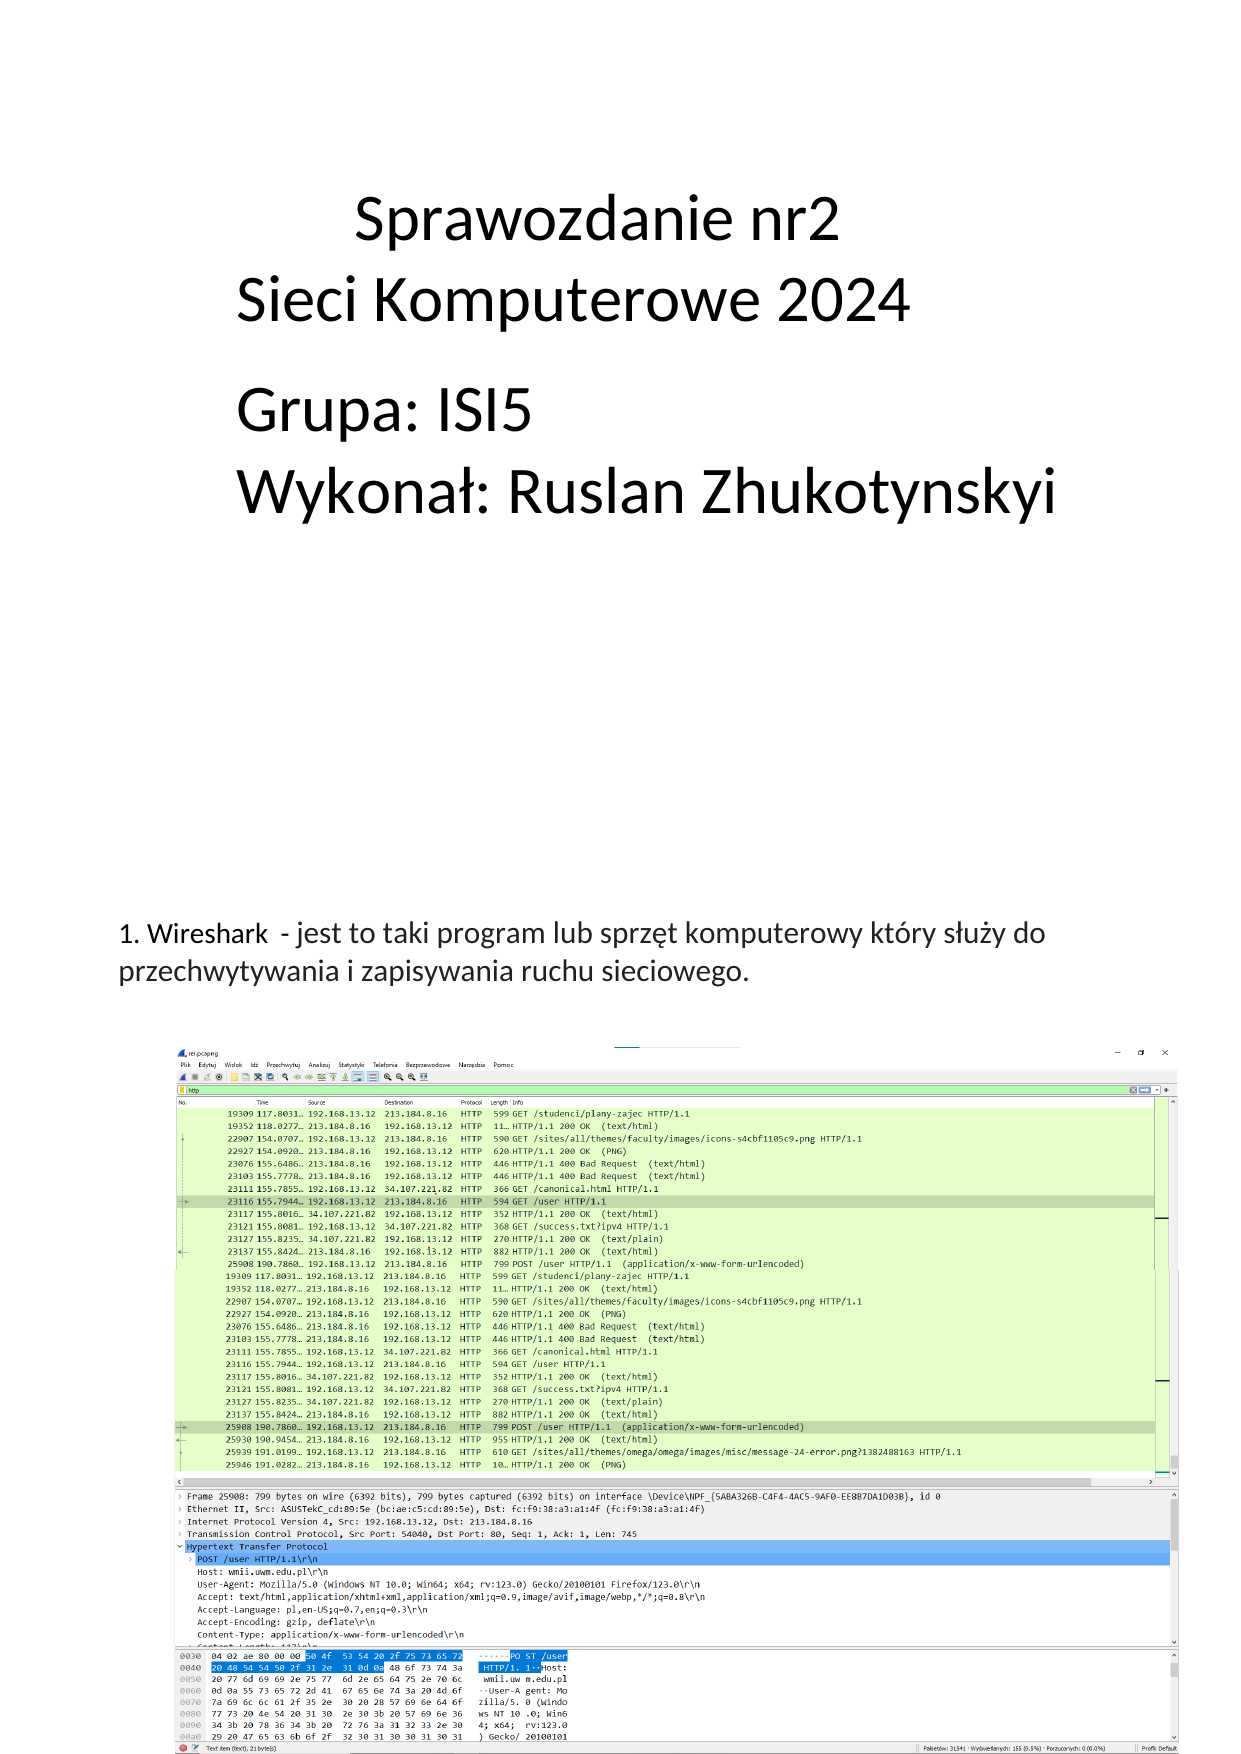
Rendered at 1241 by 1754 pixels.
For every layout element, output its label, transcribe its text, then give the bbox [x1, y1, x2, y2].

picture [174, 1047, 1179, 1754]
text Sieci Komputerowe 2024 [118, 257, 1122, 338]
text Sprawozdanie nr2 [118, 176, 1122, 257]
text Wykonał: Ruslan Zhukotynskyi [118, 448, 1122, 530]
text Grupa: ISI5 [118, 367, 1122, 448]
text 1. Wireshark - jest to taki program lub sprzęt komputerowy który służy do przechwytywania i zapisywania ruchu sieciowego. [118, 913, 1122, 989]
